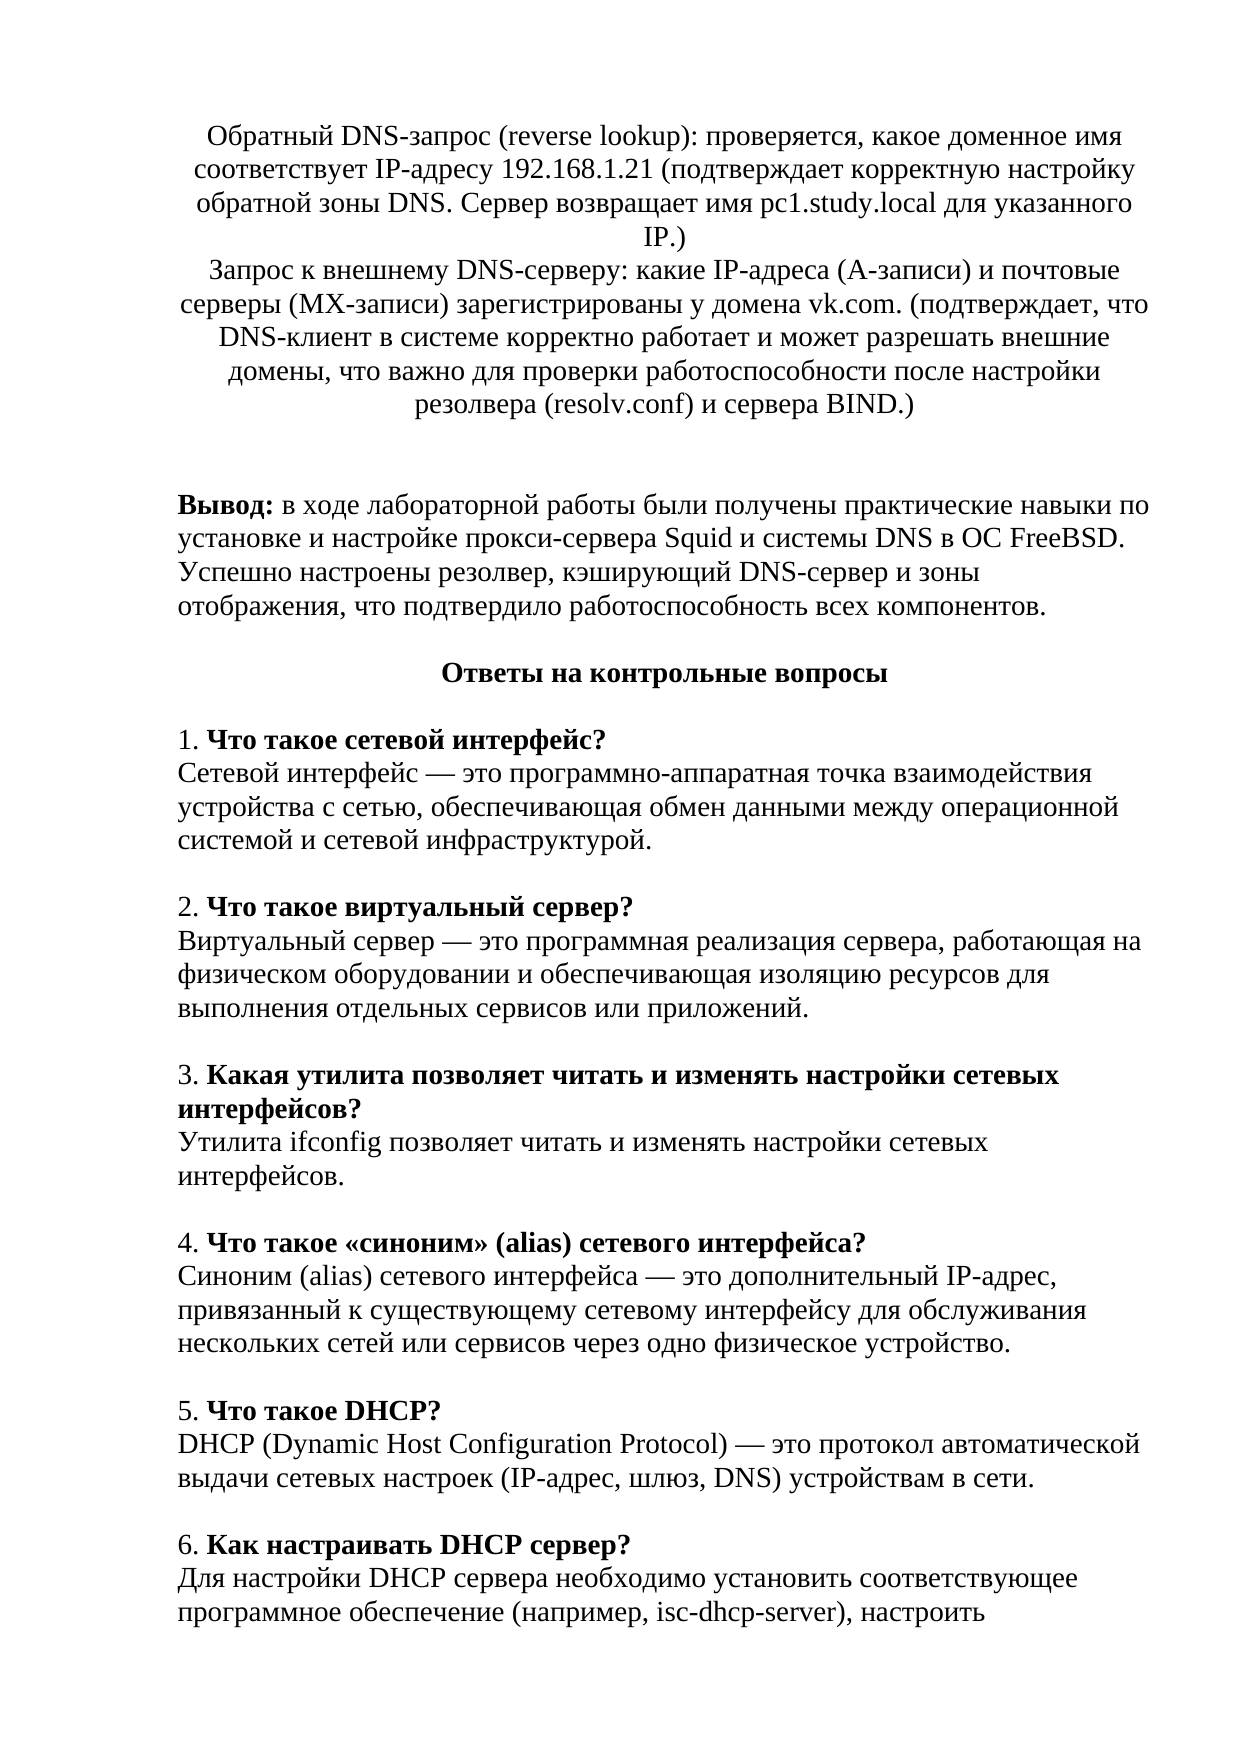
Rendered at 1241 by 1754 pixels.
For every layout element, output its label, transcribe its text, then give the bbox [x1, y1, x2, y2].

text Виртуальный сервер — это программная реализация сервера, работающая на физическом оборудовании и обеспечивающая изоляцию ресурсов для выполнения отдельных сервисов или приложений. [177, 923, 1152, 1024]
text 6. Как настраивать DHCP сервер? [177, 1527, 1152, 1560]
text 4. Что такое «синоним» (alias) сетевого интерфейса? [177, 1225, 1152, 1258]
text 3. Какая утилита позволяет читать и изменять настройки сетевых интерфейсов? [177, 1057, 1152, 1124]
text Сетевой интерфейс — это программно-аппаратная точка взаимодействия устройства с сетью, обеспечивающая обмен данными между операционной системой и сетевой инфраструктурой. [177, 755, 1152, 856]
text Вывод: в ходе лабораторной работы были получены практические навыки по установке и настройке прокси-сервера Squid и системы DNS в ОС FreeBSD. Успешно настроены резолвер, кэширующий DNS-сервер и зоны отображения, что подтвердило работоспособность всех компонентов. [177, 487, 1152, 621]
text 2. Что такое виртуальный сервер? [177, 889, 1152, 923]
text Ответы на контрольные вопросы [177, 655, 1152, 688]
text 5. Что такое DHCP? [177, 1393, 1152, 1426]
text Для настройки DHCP сервера необходимо установить соответствующее программное обеспечение (например, isc-dhcp-server), настроить [177, 1560, 1152, 1627]
text Синоним (alias) сетевого интерфейса — это дополнительный IP-адрес, привязанный к существующему сетевому интерфейсу для обслуживания нескольких сетей или сервисов через одно физическое устройство. [177, 1258, 1152, 1359]
text Утилита ifconfig позволяет читать и изменять настройки сетевых интерфейсов. [177, 1124, 1152, 1191]
text DHCP (Dynamic Host Configuration Protocol) — это протокол автоматической выдачи сетевых настроек (IP-адрес, шлюз, DNS) устройствам в сети. [177, 1426, 1152, 1493]
text Запрос к внешнему DNS-серверу: какие IP-адреса (A-записи) и почтовые серверы (MX-записи) зарегистрированы у домена vk.com. (подтверждает, что DNS-клиент в системе корректно работает и может разрешать внешние домены, что важно для проверки работоспособности после настройки резолвера (resolv.conf) и сервера BIND.) [177, 252, 1152, 420]
text 1. Что такое сетевой интерфейс? [177, 722, 1152, 755]
text Обратный DNS-запрос (reverse lookup): проверяется, какое доменное имя соответствует IP-адресу 192.168.1.21 (подтверждает корректную настройку обратной зоны DNS. Сервер возвращает имя pc1.study.local для указанного IP.) [177, 118, 1152, 252]
